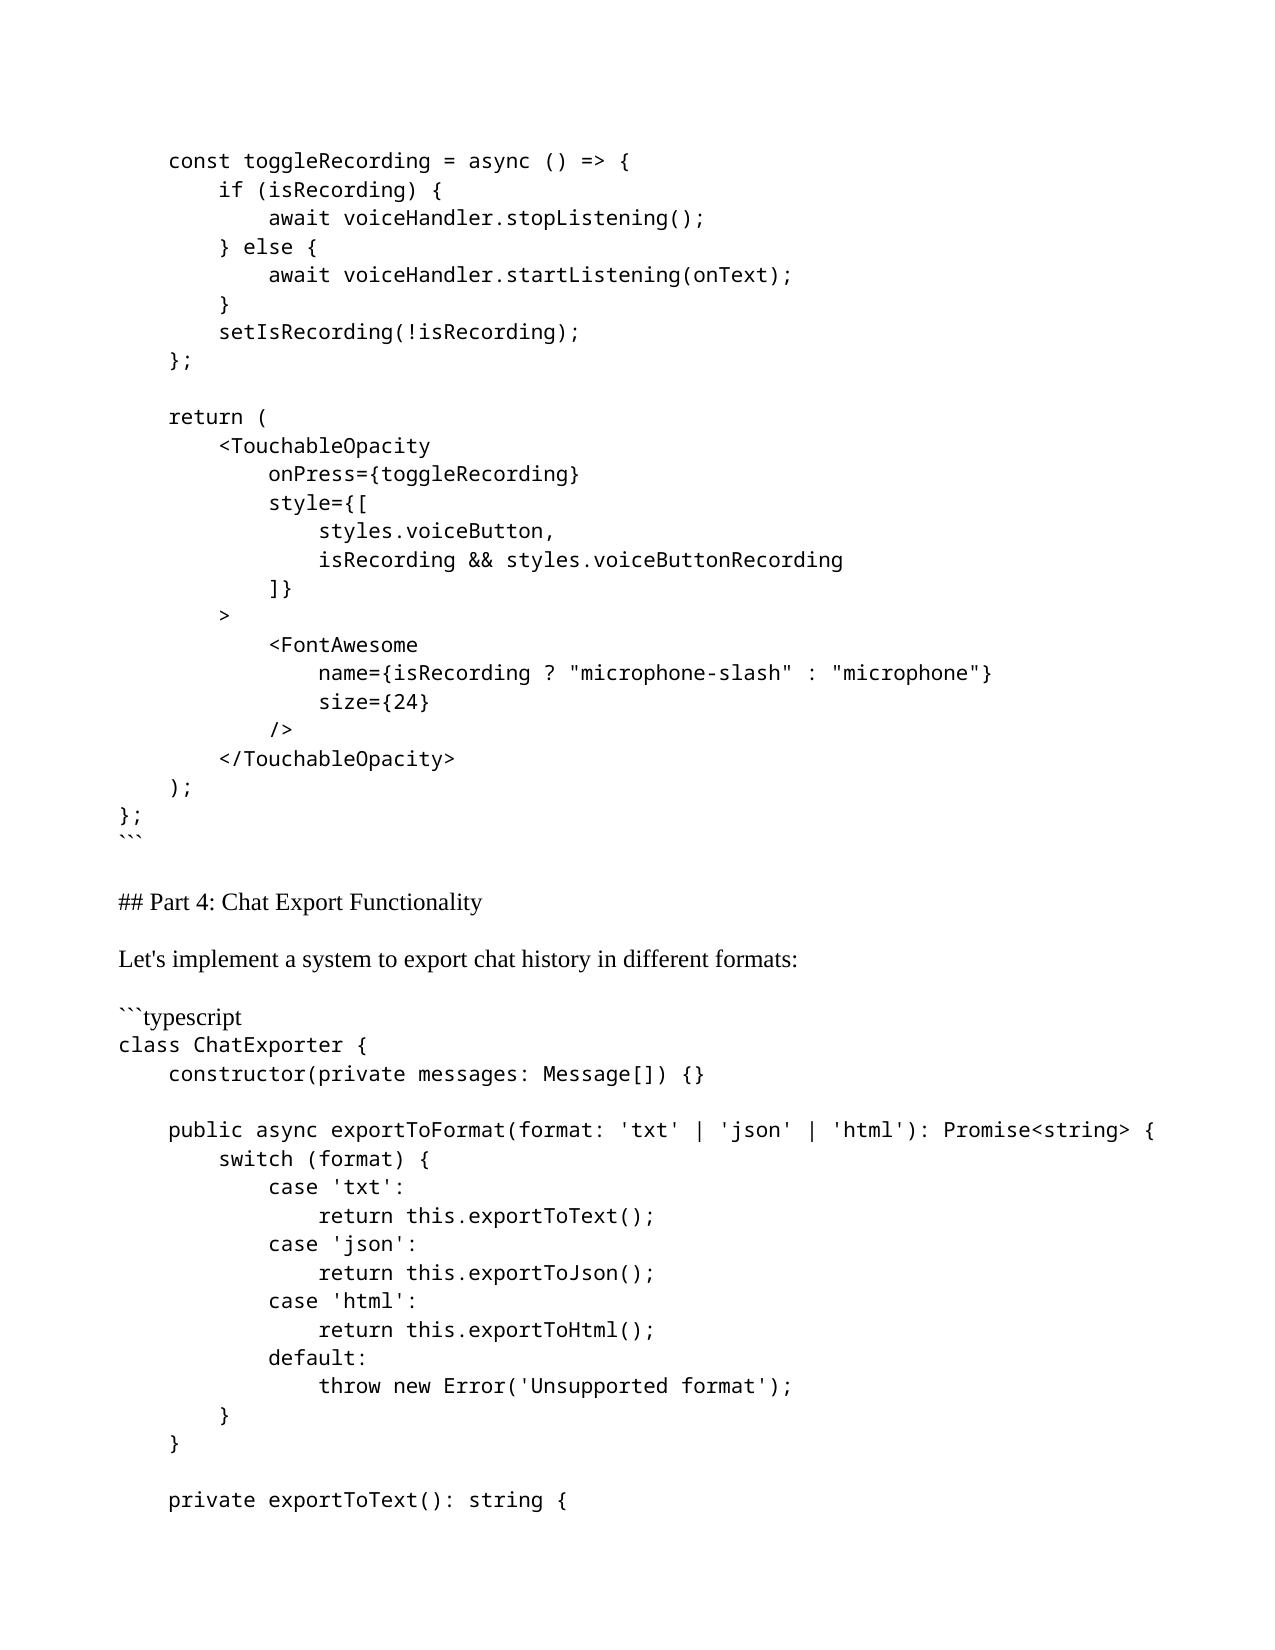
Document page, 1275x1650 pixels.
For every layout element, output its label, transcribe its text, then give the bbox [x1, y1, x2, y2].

text return this.exportToJson(); [118, 1258, 1157, 1286]
text return ( [118, 402, 1157, 431]
text } [118, 289, 1157, 317]
text }; [118, 801, 1157, 829]
text } [118, 1400, 1157, 1428]
text throw new Error('Unsupported format'); [118, 1372, 1157, 1400]
text name={isRecording ? "microphone-slash" : "microphone"} [118, 658, 1157, 687]
text case 'html': [118, 1286, 1157, 1315]
text ]} [118, 573, 1157, 602]
text if (isRecording) { [118, 175, 1157, 203]
text } else { [118, 232, 1157, 260]
text styles.voiceButton, [118, 516, 1157, 545]
text ); [118, 772, 1157, 801]
text > [118, 602, 1157, 630]
text await voiceHandler.stopListening(); [118, 203, 1157, 232]
text switch (format) { [118, 1144, 1157, 1172]
text ``` [118, 829, 1157, 858]
text const toggleRecording = async () => { [118, 147, 1157, 175]
text case 'json': [118, 1229, 1157, 1258]
text } [118, 1428, 1157, 1457]
text </TouchableOpacity> [118, 744, 1157, 772]
text ```typescript [118, 1002, 1157, 1030]
text case 'txt': [118, 1172, 1157, 1201]
text class ChatExporter { [118, 1030, 1157, 1059]
text private exportToText(): string { [118, 1485, 1157, 1514]
text setIsRecording(!isRecording); [118, 317, 1157, 346]
text return this.exportToHtml(); [118, 1315, 1157, 1343]
text isRecording && styles.voiceButtonRecording [118, 545, 1157, 573]
text ## Part 4: Chat Export Functionality [118, 887, 1157, 915]
text default: [118, 1343, 1157, 1372]
text }; [118, 346, 1157, 374]
text <FontAwesome [118, 630, 1157, 658]
text public async exportToFormat(format: 'txt' | 'json' | 'html'): Promise<string> { [118, 1116, 1157, 1144]
text /> [118, 715, 1157, 744]
text size={24} [118, 687, 1157, 715]
text Let's implement a system to export chat history in different formats: [118, 944, 1157, 973]
text onPress={toggleRecording} [118, 459, 1157, 488]
text await voiceHandler.startListening(onText); [118, 260, 1157, 289]
text style={[ [118, 488, 1157, 516]
text return this.exportToText(); [118, 1201, 1157, 1229]
text <TouchableOpacity [118, 431, 1157, 459]
text constructor(private messages: Message[]) {} [118, 1059, 1157, 1087]
